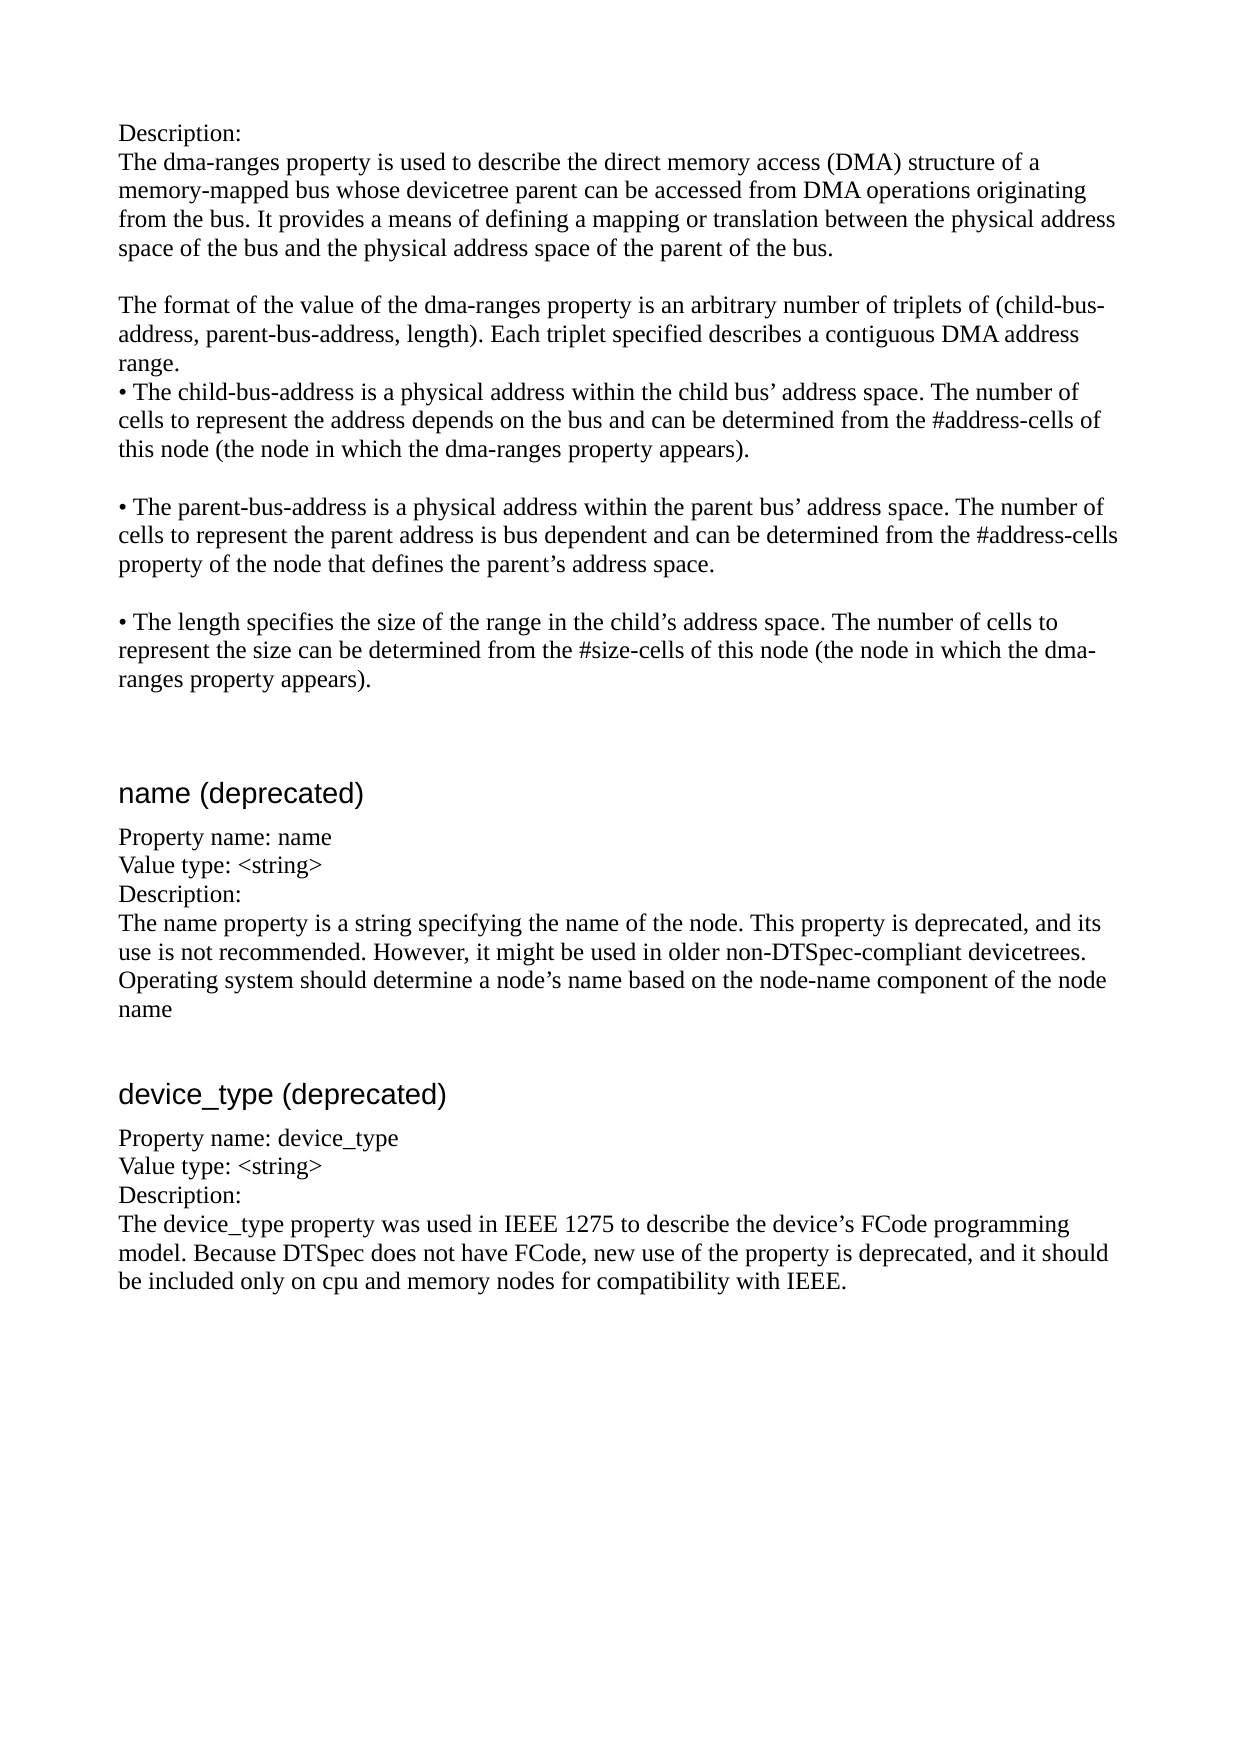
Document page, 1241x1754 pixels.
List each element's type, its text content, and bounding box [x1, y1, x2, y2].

text Value type: <string> [118, 1151, 1122, 1180]
text The format of the value of the dma-ranges property is an arbitrary number of triplets of (child-bus-address, parent-bus-address, length). Each triplet specified describes a contiguous DMA address range. [118, 291, 1122, 377]
text • The length specifies the size of the range in the child’s address space. The number of cells to represent the size can be determined from the #size-cells of this node (the node in which the dma-ranges property appears). [118, 607, 1122, 693]
text • The child-bus-address is a physical address within the child bus’ address space. The number of cells to represent the address depends on the bus and can be determined from the #address-cells of this node (the node in which the dma-ranges property appears). [118, 377, 1122, 463]
subtitle device_type (deprecated) [118, 1077, 1122, 1110]
text The dma-ranges property is used to describe the direct memory access (DMA) structure of a memory-mapped bus whose devicetree parent can be accessed from DMA operations originating from the bus. It provides a means of defining a mapping or translation between the physical address space of the bus and the physical address space of the parent of the bus. [118, 147, 1122, 262]
text Property name: name [118, 822, 1122, 850]
text • The parent-bus-address is a physical address within the parent bus’ address space. The number of cells to represent the parent address is bus dependent and can be determined from the #address-cells property of the node that defines the parent’s address space. [118, 492, 1122, 578]
text Description: [118, 1180, 1122, 1209]
text Value type: <string> [118, 850, 1122, 879]
text Description: [118, 879, 1122, 908]
subtitle name (deprecated) [118, 776, 1122, 809]
text Property name: device_type [118, 1123, 1122, 1151]
text The device_type property was used in IEEE 1275 to describe the device’s FCode programming model. Because DTSpec does not have FCode, new use of the property is deprecated, and it should be included only on cpu and memory nodes for compatibility with IEEE. [118, 1209, 1122, 1295]
text The name property is a string specifying the name of the node. This property is deprecated, and its use is not recommended. However, it might be used in older non-DTSpec-compliant devicetrees. Operating system should determine a node’s name based on the node-name component of the node name [118, 908, 1122, 1023]
text Description: [118, 118, 1122, 147]
